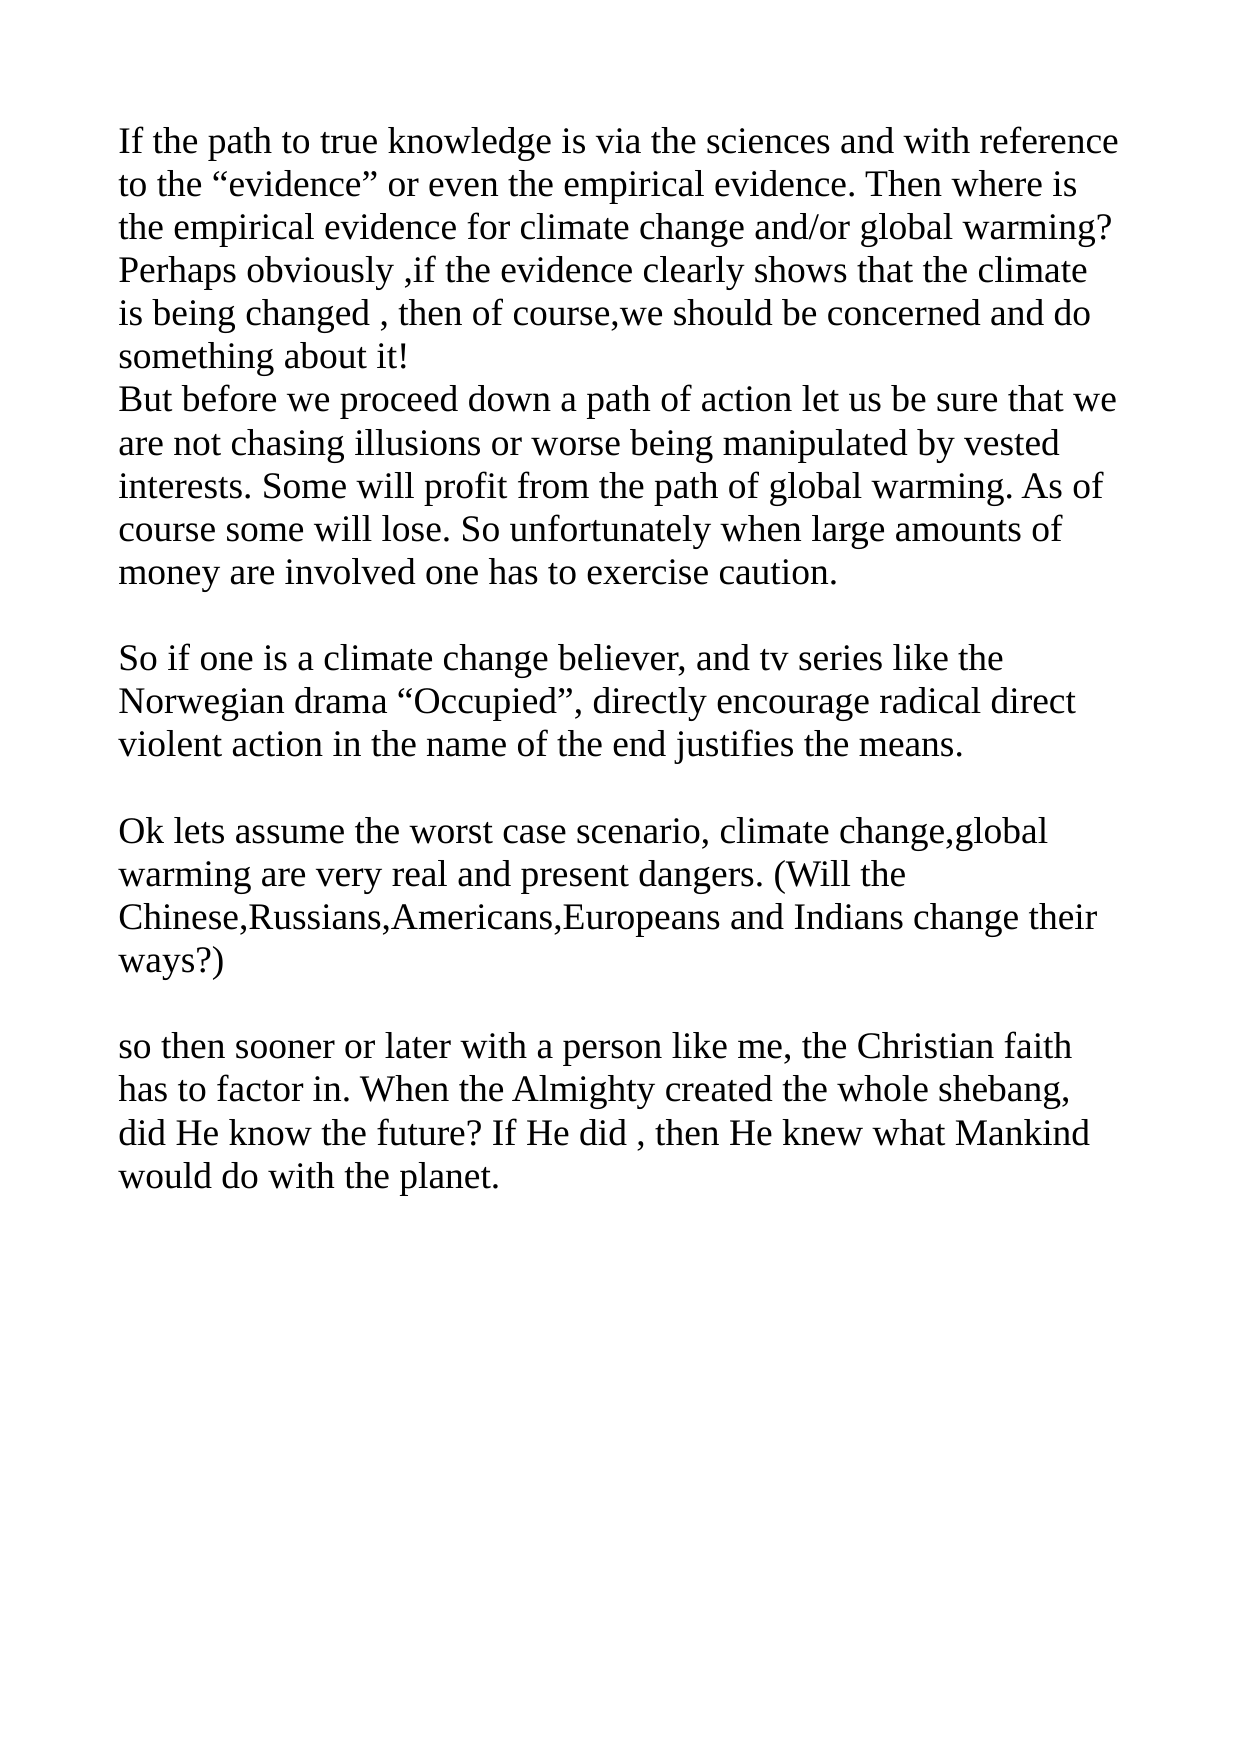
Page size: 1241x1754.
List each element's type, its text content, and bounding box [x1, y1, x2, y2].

text If the path to true knowledge is via the sciences and with reference to the “evidence” or even the empirical evidence. Then where is the empirical evidence for climate change and/or global warming? Perhaps obviously ,if the evidence clearly shows that the climate is being changed , then of course,we should be concerned and do something about it! [118, 118, 1122, 377]
text So if one is a climate change believer, and tv series like the Norwegian drama “Occupied”, directly encourage radical direct violent action in the name of the end justifies the means. [118, 636, 1122, 765]
text so then sooner or later with a person like me, the Christian faith has to factor in. When the Almighty created the whole shebang, did He know the future? If He did , then He knew what Mankind would do with the planet. [118, 1024, 1122, 1196]
text Ok lets assume the worst case scenario, climate change,global warming are very real and present dangers. (Will the Chinese,Russians,Americans,Europeans and Indians change their ways?) [118, 808, 1122, 981]
text But before we proceed down a path of action let us be sure that we are not chasing illusions or worse being manipulated by vested interests. Some will profit from the path of global warming. As of course some will lose. So unfortunately when large amounts of money are involved one has to exercise caution. [118, 377, 1122, 592]
